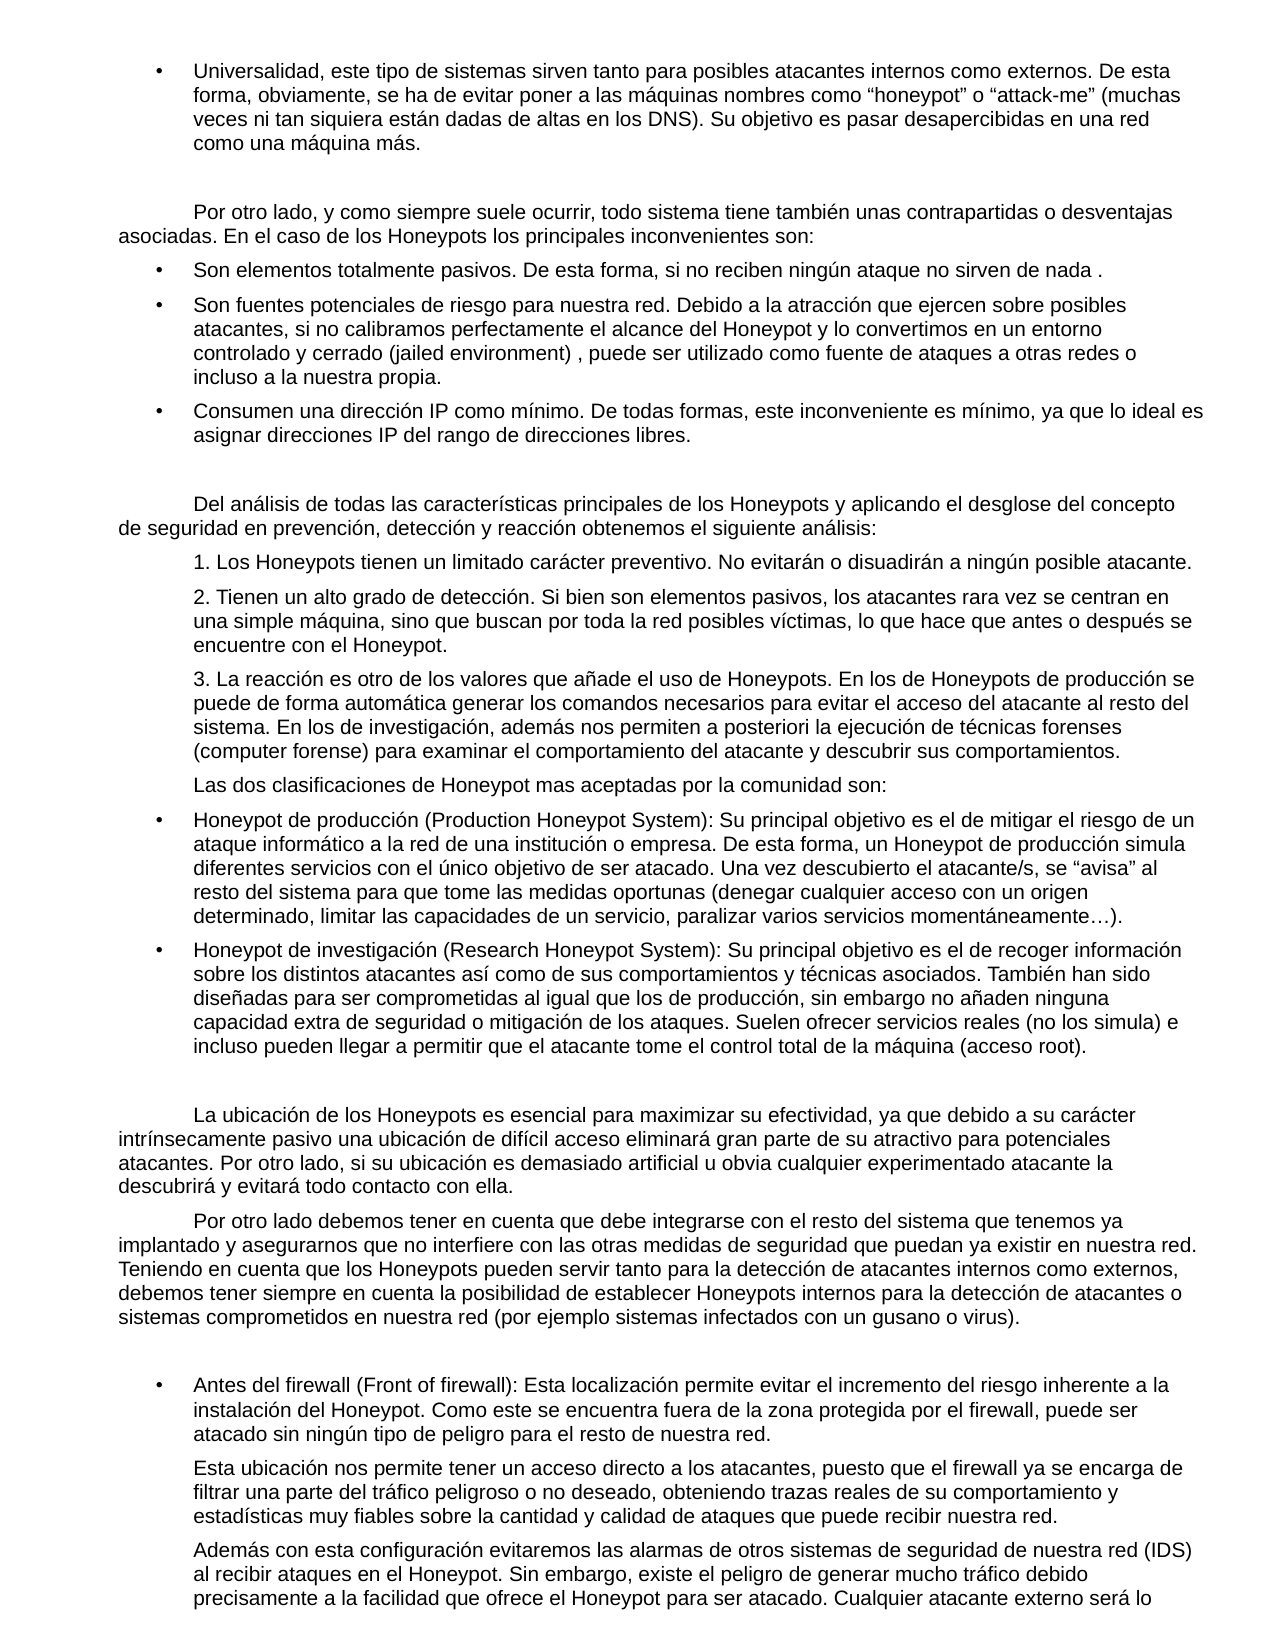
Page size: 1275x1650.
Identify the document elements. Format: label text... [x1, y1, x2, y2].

text 3. La reacción es otro de los valores que añade el uso de Honeypots. En los de Honeypots de producción se puede de forma automática generar los comandos necesarios para evitar el acceso del atacante al resto del sistema. En los de investigación, además nos permiten a posteriori la ejecución de técnicas forenses (computer forense) para examinar el comportamiento del atacante y descubrir sus comportamientos. [118, 667, 1205, 763]
text Las dos clasificaciones de Honeypot mas aceptadas por la comunidad son: [118, 773, 1205, 797]
list Esta ubicación nos permite tener un acceso directo a los atacantes, puesto que el firewall ya se encarga de filtrar una parte del tráfico peligroso o no deseado, obteniendo trazas reales de su comportamiento y estadísticas muy fiables sobre la cantidad y calidad de ataques que puede recibir nuestra red. [156, 1456, 1205, 1528]
list Honeypot de producción (Production Honeypot System): Su principal objetivo es el de mitigar el riesgo de un ataque informático a la red de una institución o empresa. De esta forma, un Honeypot de producción simula diferentes servicios con el único objetivo de ser atacado. Una vez descubierto el atacante/s, se “avisa” al resto del sistema para que tome las medidas oportunas (denegar cualquier acceso con un origen determinado, limitar las capacidades de un servicio, paralizar varios servicios momentáneamente…). [156, 807, 1205, 927]
list Son elementos totalmente pasivos. De esta forma, si no reciben ningún ataque no sirven de nada . [156, 258, 1205, 282]
text La ubicación de los Honeypots es esencial para maximizar su efectividad, ya que debido a su carácter intrínsecamente pasivo una ubicación de difícil acceso eliminará gran parte de su atractivo para potenciales atacantes. Por otro lado, si su ubicación es demasiado artificial u obvia cualquier experimentado atacante la descubrirá y evitará todo contacto con ella. [118, 1102, 1205, 1198]
list Honeypot de investigación (Research Honeypot System): Su principal objetivo es el de recoger información sobre los distintos atacantes así como de sus comportamientos y técnicas asociados. También han sido diseñadas para ser comprometidas al igual que los de producción, sin embargo no añaden ninguna capacidad extra de seguridad o mitigación de los ataques. Suelen ofrecer servicios reales (no los simula) e incluso pueden llegar a permitir que el atacante tome el control total de la máquina (acceso root). [156, 938, 1205, 1058]
list Además con esta configuración evitaremos las alarmas de otros sistemas de seguridad de nuestra red (IDS) al recibir ataques en el Honeypot. Sin embargo, existe el peligro de generar mucho tráfico debido precisamente a la facilidad que ofrece el Honeypot para ser atacado. Cualquier atacante externo será lo [156, 1538, 1205, 1610]
list Antes del firewall (Front of firewall): Esta localización permite evitar el incremento del riesgo inherente a la instalación del Honeypot. Como este se encuentra fuera de la zona protegida por el firewall, puede ser atacado sin ningún tipo de peligro para el resto de nuestra red. [156, 1373, 1205, 1445]
text Por otro lado debemos tener en cuenta que debe integrarse con el resto del sistema que tenemos ya implantado y asegurarnos que no interfiere con las otras medidas de seguridad que puedan ya existir en nuestra red. Teniendo en cuenta que los Honeypots pueden servir tanto para la detección de atacantes internos como externos, debemos tener siempre en cuenta la posibilidad de establecer Honeypots internos para la detección de atacantes o sistemas comprometidos en nuestra red (por ejemplo sistemas infectados con un gusano o virus). [118, 1209, 1205, 1328]
text 1. Los Honeypots tienen un limitado carácter preventivo. No evitarán o disuadirán a ningún posible atacante. [118, 550, 1205, 574]
list Son fuentes potenciales de riesgo para nuestra red. Debido a la atracción que ejercen sobre posibles atacantes, si no calibramos perfectamente el alcance del Honeypot y lo convertimos en un entorno controlado y cerrado (jailed environment) , puede ser utilizado como fuente de ataques a otras redes o incluso a la nuestra propia. [156, 293, 1205, 389]
list Consumen una dirección IP como mínimo. De todas formas, este inconveniente es mínimo, ya que lo ideal es asignar direcciones IP del rango de direcciones libres. [156, 399, 1205, 447]
text Del análisis de todas las características principales de los Honeypots y aplicando el desglose del concepto de seguridad en prevención, detección y reacción obtenemos el siguiente análisis: [118, 492, 1205, 540]
list Universalidad, este tipo de sistemas sirven tanto para posibles atacantes internos como externos. De esta forma, obviamente, se ha de evitar poner a las máquinas nombres como “honeypot” o “attack-me” (muchas veces ni tan siquiera están dadas de altas en los DNS). Su objetivo es pasar desapercibidas en una red como una máquina más. [156, 59, 1205, 155]
text 2. Tienen un alto grado de detección. Si bien son elementos pasivos, los atacantes rara vez se centran en una simple máquina, sino que buscan por toda la red posibles víctimas, lo que hace que antes o después se encuentre con el Honeypot. [118, 584, 1205, 656]
text Por otro lado, y como siempre suele ocurrir, todo sistema tiene también unas contrapartidas o desventajas asociadas. En el caso de los Honeypots los principales inconvenientes son: [118, 200, 1205, 248]
